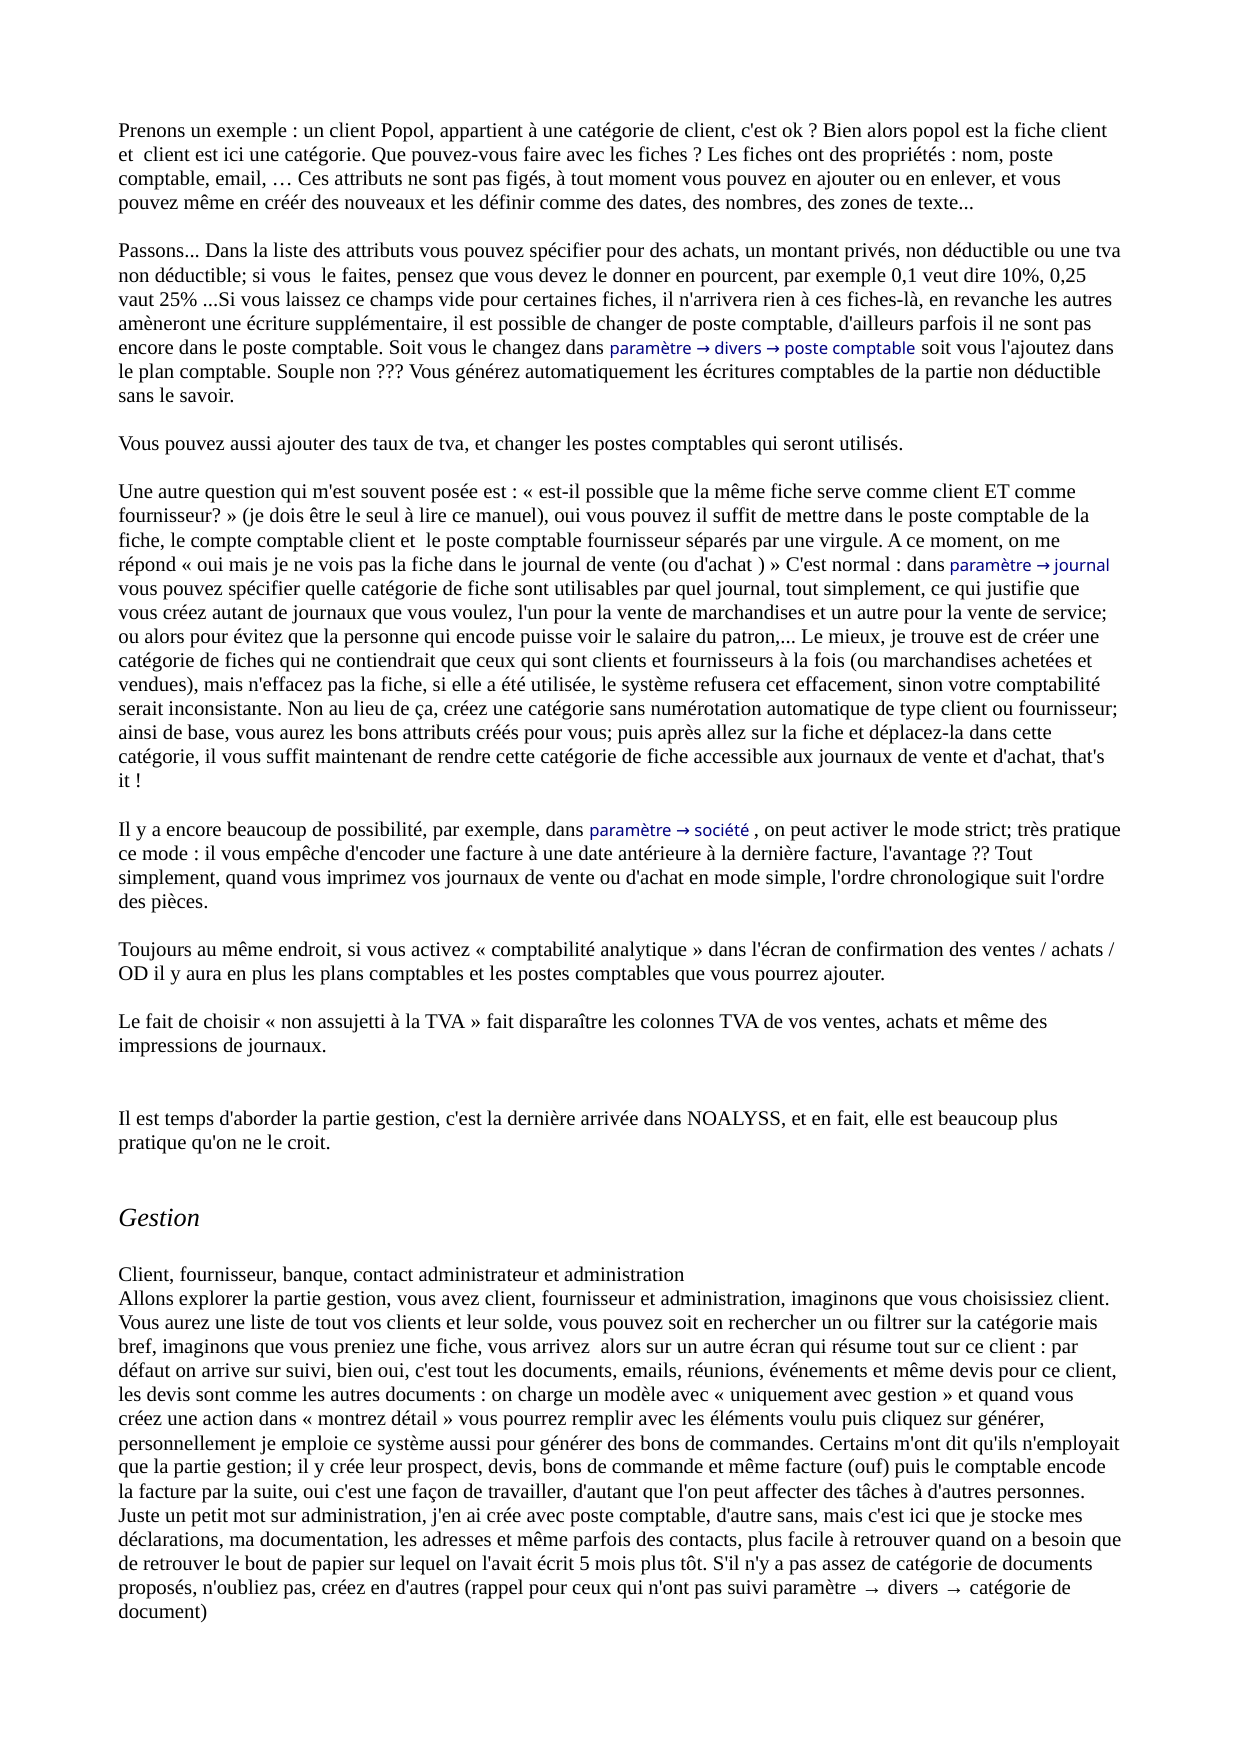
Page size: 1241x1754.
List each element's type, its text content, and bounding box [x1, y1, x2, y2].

text Passons... Dans la liste des attributs vous pouvez spécifier pour des achats, un montant privés, non déductible ou une tva non déductible; si vous le faites, pensez que vous devez le donner en pourcent, par exemple 0,1 veut dire 10%, 0,25 vaut 25% ...Si vous laissez ce champs vide pour certaines fiches, il n'arrivera rien à ces fiches-là, en revanche les autres amèneront une écriture supplémentaire, il est possible de changer de poste comptable, d'ailleurs parfois il ne sont pas encore dans le poste comptable. Soit vous le changez dans paramètre → divers → poste comptable soit vous l'ajoutez dans le plan comptable. Souple non ??? Vous générez automatiquement les écritures comptables de la partie non déductible sans le savoir. [118, 238, 1122, 407]
subtitle Gestion [118, 1202, 1122, 1232]
text Prenons un exemple : un client Popol, appartient à une catégorie de client, c'est ok ? Bien alors popol est la fiche client et client est ici une catégorie. Que pouvez-vous faire avec les fiches ? Les fiches ont des propriétés : nom, poste comptable, email, … Ces attributs ne sont pas figés, à tout moment vous pouvez en ajouter ou en enlever, et vous pouvez même en créér des nouveaux et les définir comme des dates, des nombres, des zones de texte... [118, 118, 1122, 214]
text Juste un petit mot sur administration, j'en ai crée avec poste comptable, d'autre sans, mais c'est ici que je stocke mes déclarations, ma documentation, les adresses et même parfois des contacts, plus facile à retrouver quand on a besoin que de retrouver le bout de papier sur lequel on l'avait écrit 5 mois plus tôt. S'il n'y a pas assez de catégorie de documents proposés, n'oubliez pas, créez en d'autres (rappel pour ceux qui n'ont pas suivi paramètre → divers → catégorie de document) [118, 1503, 1122, 1623]
text Une autre question qui m'est souvent posée est : « est-il possible que la même fiche serve comme client ET comme fournisseur? » (je dois être le seul à lire ce manuel), oui vous pouvez il suffit de mettre dans le poste comptable de la fiche, le compte comptable client et le poste comptable fournisseur séparés par une virgule. A ce moment, on me répond « oui mais je ne vois pas la fiche dans le journal de vente (ou d'achat ) » C'est normal : dans paramètre → journal vous pouvez spécifier quelle catégorie de fiche sont utilisables par quel journal, tout simplement, ce qui justifie que vous créez autant de journaux que vous voulez, l'un pour la vente de marchandises et un autre pour la vente de service; ou alors pour évitez que la personne qui encode puisse voir le salaire du patron,... Le mieux, je trouve est de créer une catégorie de fiches qui ne contiendrait que ceux qui sont clients et fournisseurs à la fois (ou marchandises achetées et vendues), mais n'effacez pas la fiche, si elle a été utilisée, le système refusera cet effacement, sinon votre comptabilité serait inconsistante. Non au lieu de ça, créez une catégorie sans numérotation automatique de type client ou fournisseur; ainsi de base, vous aurez les bons attributs créés pour vous; puis après allez sur la fiche et déplacez-la dans cette catégorie, il vous suffit maintenant de rendre cette catégorie de fiche accessible aux journaux de vente et d'achat, that's it ! [118, 479, 1122, 792]
text Client, fournisseur, banque, contact administrateur et administration [118, 1262, 1122, 1286]
text Le fait de choisir « non assujetti à la TVA » fait disparaître les colonnes TVA de vos ventes, achats et même des impressions de journaux. [118, 1009, 1122, 1057]
text Vous pouvez aussi ajouter des taux de tva, et changer les postes comptables qui seront utilisés. [118, 431, 1122, 455]
text Il est temps d'aborder la partie gestion, c'est la dernière arrivée dans NOALYSS, et en fait, elle est beaucoup plus pratique qu'on ne le croit. [118, 1106, 1122, 1154]
text Il y a encore beaucoup de possibilité, par exemple, dans paramètre → société , on peut activer le mode strict; très pratique ce mode : il vous empêche d'encoder une facture à une date antérieure à la dernière facture, l'avantage ?? Tout simplement, quand vous imprimez vos journaux de vente ou d'achat en mode simple, l'ordre chronologique suit l'ordre des pièces. [118, 817, 1122, 913]
text Allons explorer la partie gestion, vous avez client, fournisseur et administration, imaginons que vous choisissiez client. Vous aurez une liste de tout vos clients et leur solde, vous pouvez soit en rechercher un ou filtrer sur la catégorie mais bref, imaginons que vous preniez une fiche, vous arrivez alors sur un autre écran qui résume tout sur ce client : par défaut on arrive sur suivi, bien oui, c'est tout les documents, emails, réunions, événements et même devis pour ce client, les devis sont comme les autres documents : on charge un modèle avec « uniquement avec gestion » et quand vous créez une action dans « montrez détail » vous pourrez remplir avec les éléments voulu puis cliquez sur générer, personnellement je emploie ce système aussi pour générer des bons de commandes. Certains m'ont dit qu'ils n'employait que la partie gestion; il y crée leur prospect, devis, bons de commande et même facture (ouf) puis le comptable encode la facture par la suite, oui c'est une façon de travailler, d'autant que l'on peut affecter des tâches à d'autres personnes. [118, 1286, 1122, 1503]
text Toujours au même endroit, si vous activez « comptabilité analytique » dans l'écran de confirmation des ventes / achats / OD il y aura en plus les plans comptables et les postes comptables que vous pourrez ajouter. [118, 937, 1122, 985]
